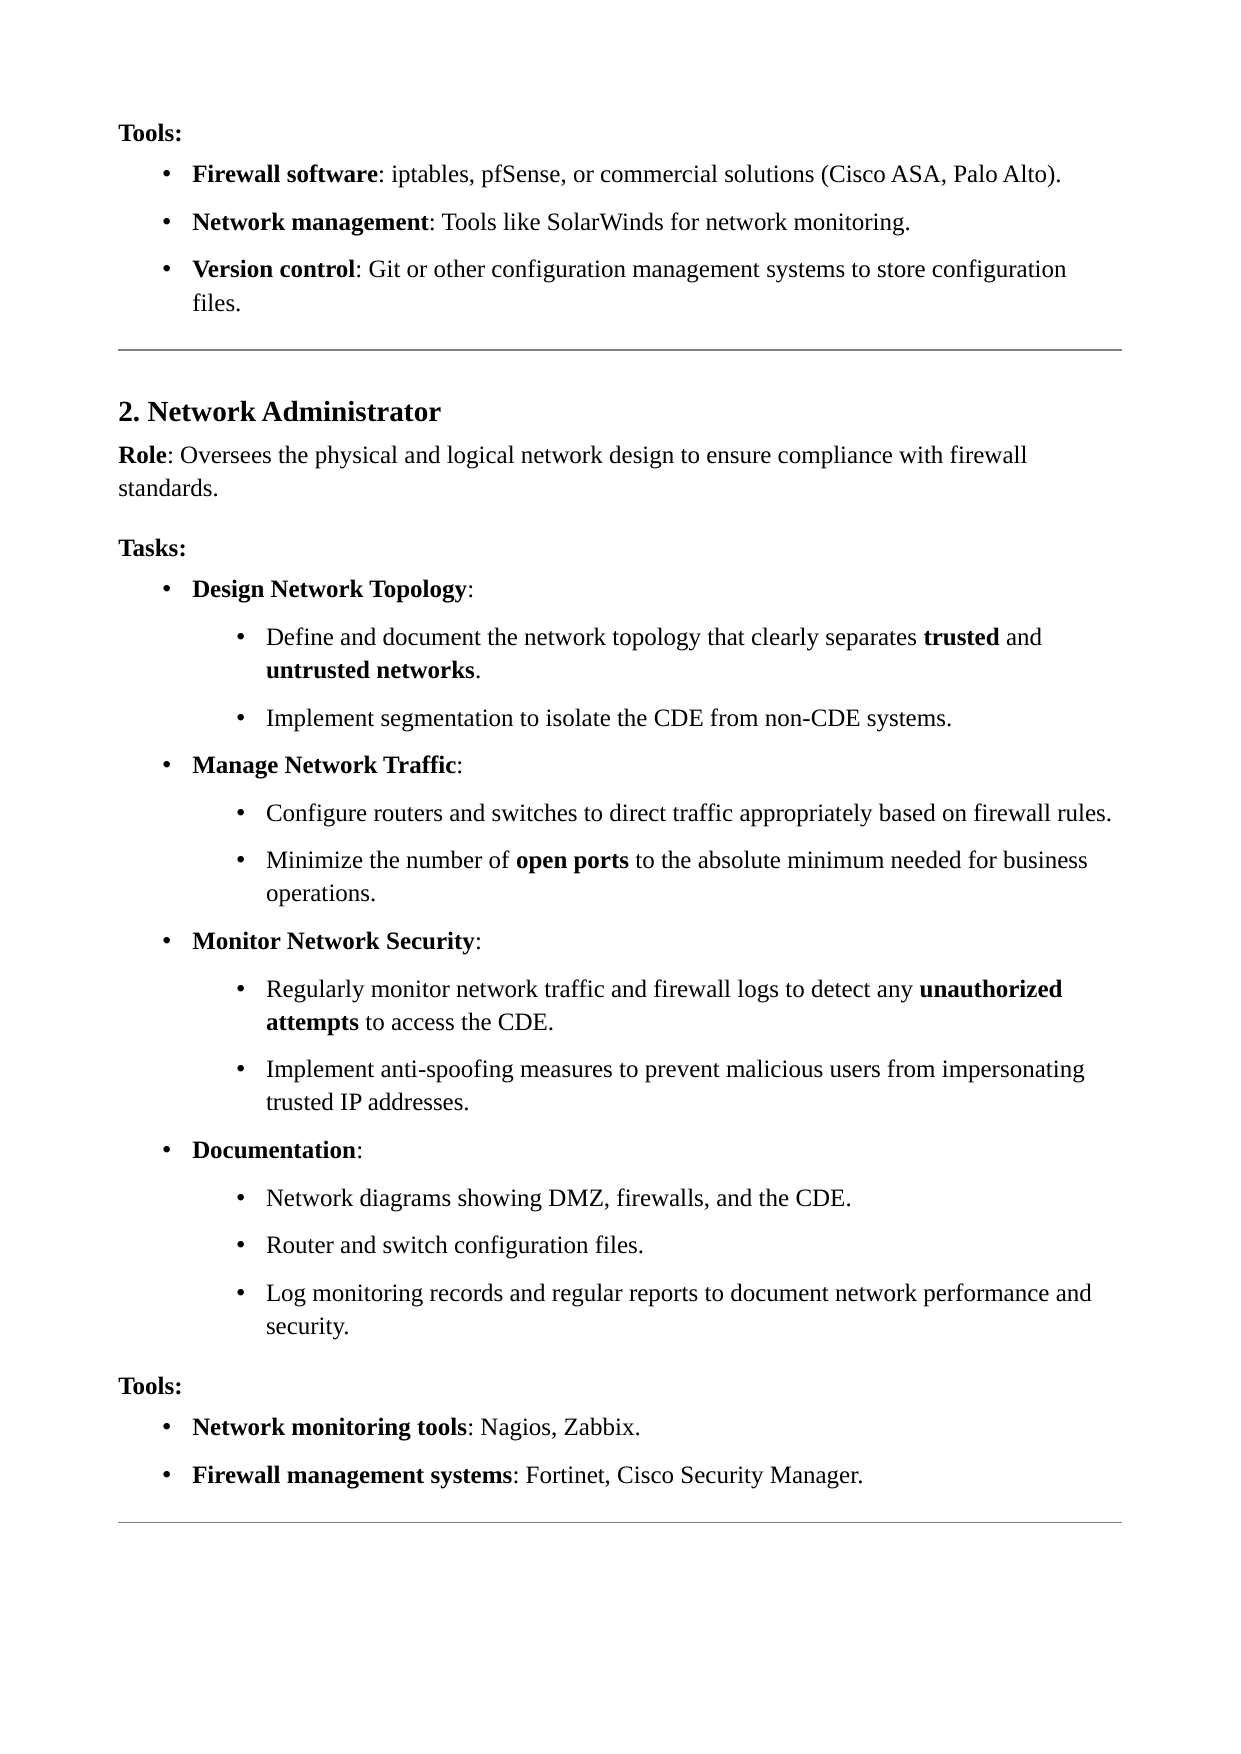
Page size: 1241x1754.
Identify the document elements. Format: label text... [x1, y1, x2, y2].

list Router and switch configuration files. [236, 1230, 1122, 1259]
list Monitor Network Security: [162, 926, 1122, 955]
list Documentation: [162, 1135, 1122, 1164]
list Define and document the network topology that clearly separates trusted and untrusted networks. [236, 622, 1122, 684]
list Configure routers and switches to direct traffic appropriately based on firewall rules. [236, 798, 1122, 827]
subtitle Tools: [118, 118, 1122, 147]
subtitle 2. Network Administrator [118, 394, 1122, 428]
list Minimize the number of open ports to the absolute minimum needed for business operations. [236, 846, 1122, 907]
list Network management: Tools like SolarWinds for network monitoring. [162, 207, 1122, 236]
list Implement anti-spoofing measures to prevent malicious users from impersonating trusted IP addresses. [236, 1054, 1122, 1116]
list Design Network Topology: [162, 574, 1122, 603]
text Role: Oversees the physical and logical network design to ensure compliance with firewall standards. [118, 440, 1122, 502]
list Manage Network Traffic: [162, 750, 1122, 779]
list Network diagrams showing DMZ, firewalls, and the CDE. [236, 1183, 1122, 1211]
list Firewall software: iptables, pfSense, or commercial solutions (Cisco ASA, Palo Alto). [162, 159, 1122, 188]
list Version control: Git or other configuration management systems to store configuration files. [162, 254, 1122, 316]
list Regularly monitor network traffic and firewall logs to detect any unauthorized attempts to access the CDE. [236, 974, 1122, 1036]
list Log monitoring records and regular reports to document network performance and security. [236, 1278, 1122, 1339]
subtitle Tasks: [118, 533, 1122, 562]
list Network monitoring tools: Nagios, Zabbix. [162, 1412, 1122, 1441]
subtitle Tools: [118, 1371, 1122, 1400]
list Implement segmentation to isolate the CDE from non-CDE systems. [236, 703, 1122, 731]
list Firewall management systems: Fortinet, Cisco Security Manager. [162, 1460, 1122, 1488]
